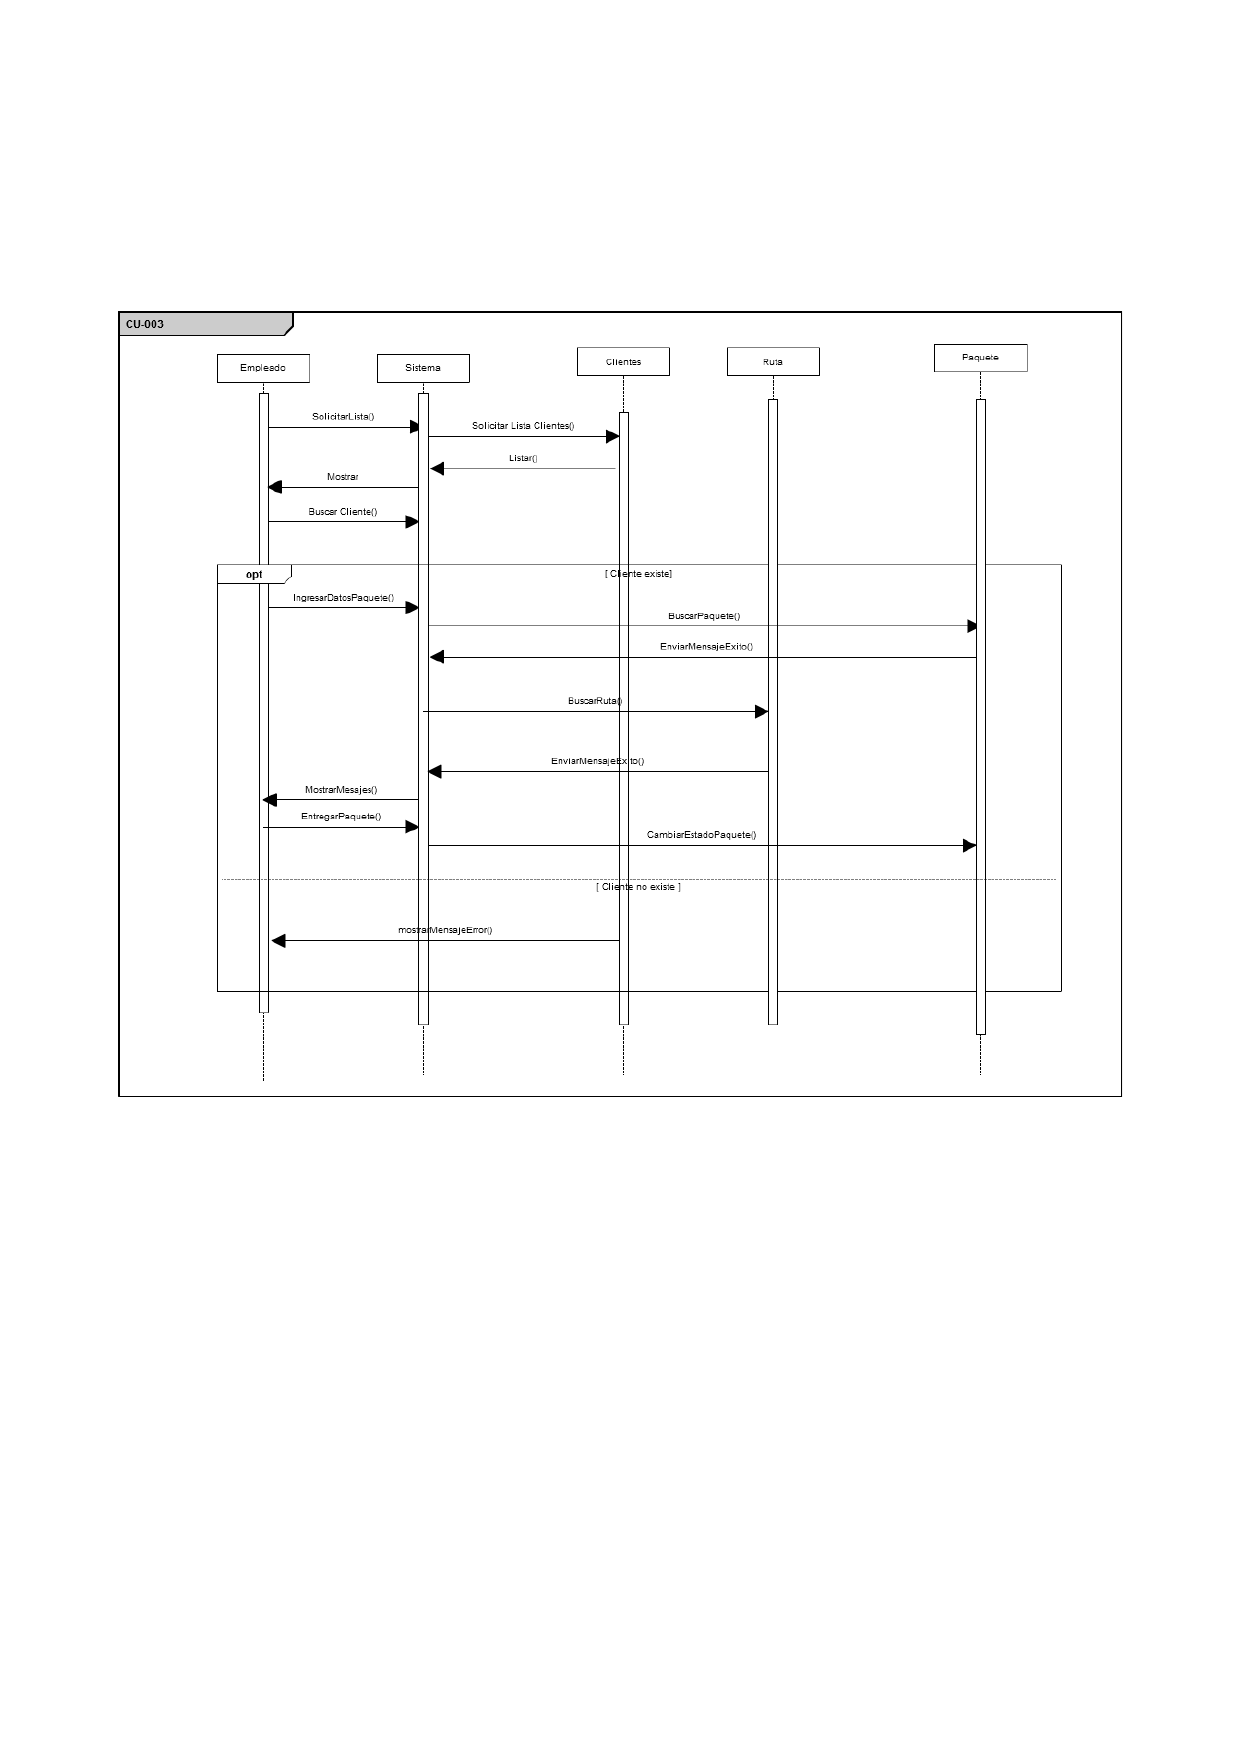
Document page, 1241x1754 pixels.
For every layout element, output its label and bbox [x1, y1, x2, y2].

picture [118, 311, 1123, 1097]
